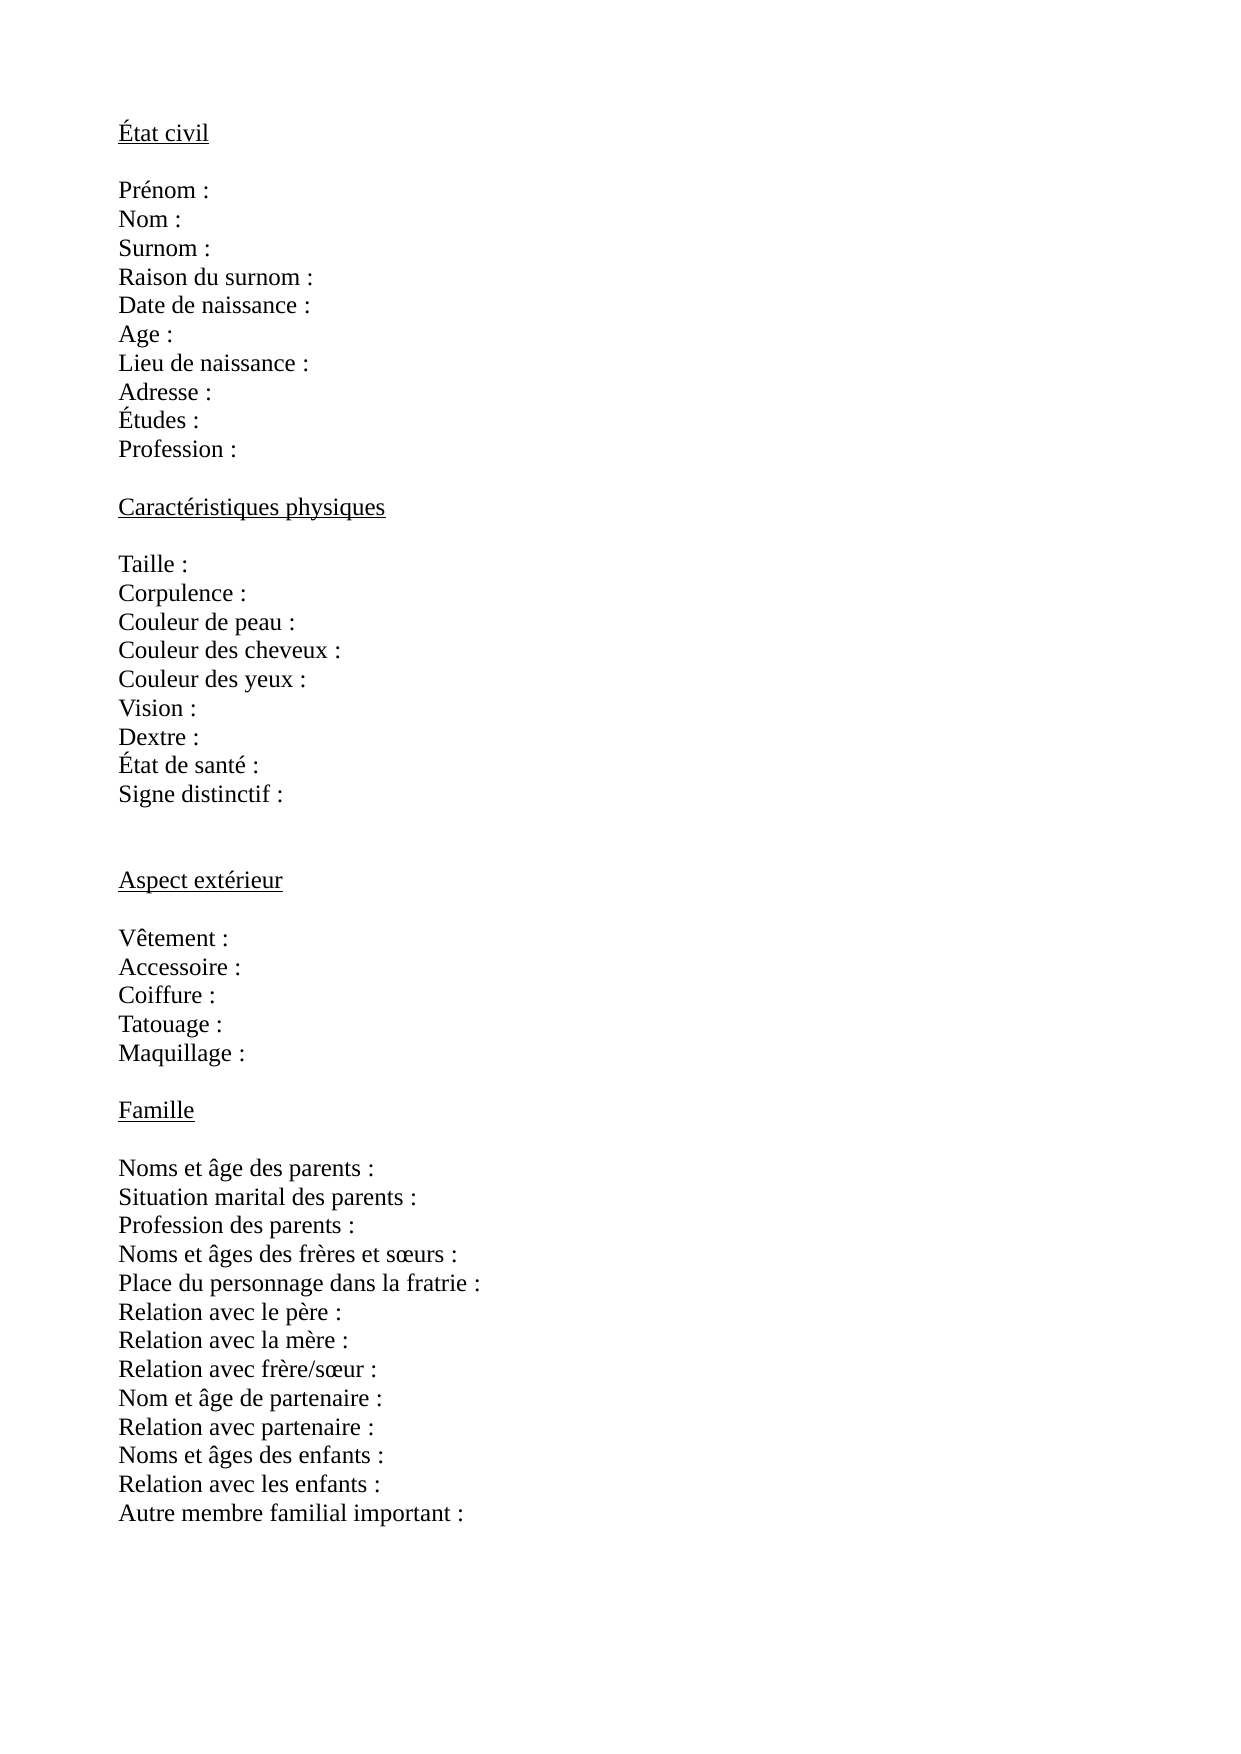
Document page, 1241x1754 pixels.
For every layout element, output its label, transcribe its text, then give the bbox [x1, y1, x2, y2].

text Noms et âges des enfants : [118, 1441, 1122, 1469]
text Vêtement : [118, 923, 1122, 952]
text Date de naissance : [118, 291, 1122, 319]
text Tatouage : [118, 1009, 1122, 1038]
text Raison du surnom : [118, 262, 1122, 291]
text État civil [118, 118, 1122, 147]
text Lieu de naissance : [118, 348, 1122, 377]
text Dextre : [118, 722, 1122, 751]
text Taille : [118, 549, 1122, 578]
text Signe distinctif : [118, 779, 1122, 808]
text Aspect extérieur [118, 866, 1122, 894]
text Études : [118, 406, 1122, 434]
text Maquillage : [118, 1038, 1122, 1067]
text Accessoire : [118, 952, 1122, 981]
text Autre membre familial important : [118, 1498, 1122, 1527]
text Relation avec partenaire : [118, 1412, 1122, 1441]
text Noms et âges des frères et sœurs : [118, 1239, 1122, 1268]
text Coiffure : [118, 981, 1122, 1009]
text Couleur des yeux : [118, 664, 1122, 693]
text Age : [118, 319, 1122, 348]
text Famille [118, 1096, 1122, 1124]
text Couleur des cheveux : [118, 636, 1122, 664]
text Relation avec le père : [118, 1297, 1122, 1326]
text Corpulence : [118, 578, 1122, 607]
text Nom et âge de partenaire : [118, 1383, 1122, 1412]
text Nom : [118, 204, 1122, 233]
text Relation avec les enfants : [118, 1469, 1122, 1498]
text Surnom : [118, 233, 1122, 262]
text Vision : [118, 693, 1122, 722]
text Profession : [118, 434, 1122, 463]
text Adresse : [118, 377, 1122, 406]
text Situation marital des parents : [118, 1182, 1122, 1211]
text Profession des parents : [118, 1211, 1122, 1239]
text Caractéristiques physiques [118, 492, 1122, 521]
text Prénom : [118, 176, 1122, 204]
text Couleur de peau : [118, 607, 1122, 636]
text État de santé : [118, 751, 1122, 779]
text Noms et âge des parents : [118, 1153, 1122, 1182]
text Place du personnage dans la fratrie : [118, 1268, 1122, 1297]
text Relation avec la mère : [118, 1326, 1122, 1354]
text Relation avec frère/sœur : [118, 1354, 1122, 1383]
